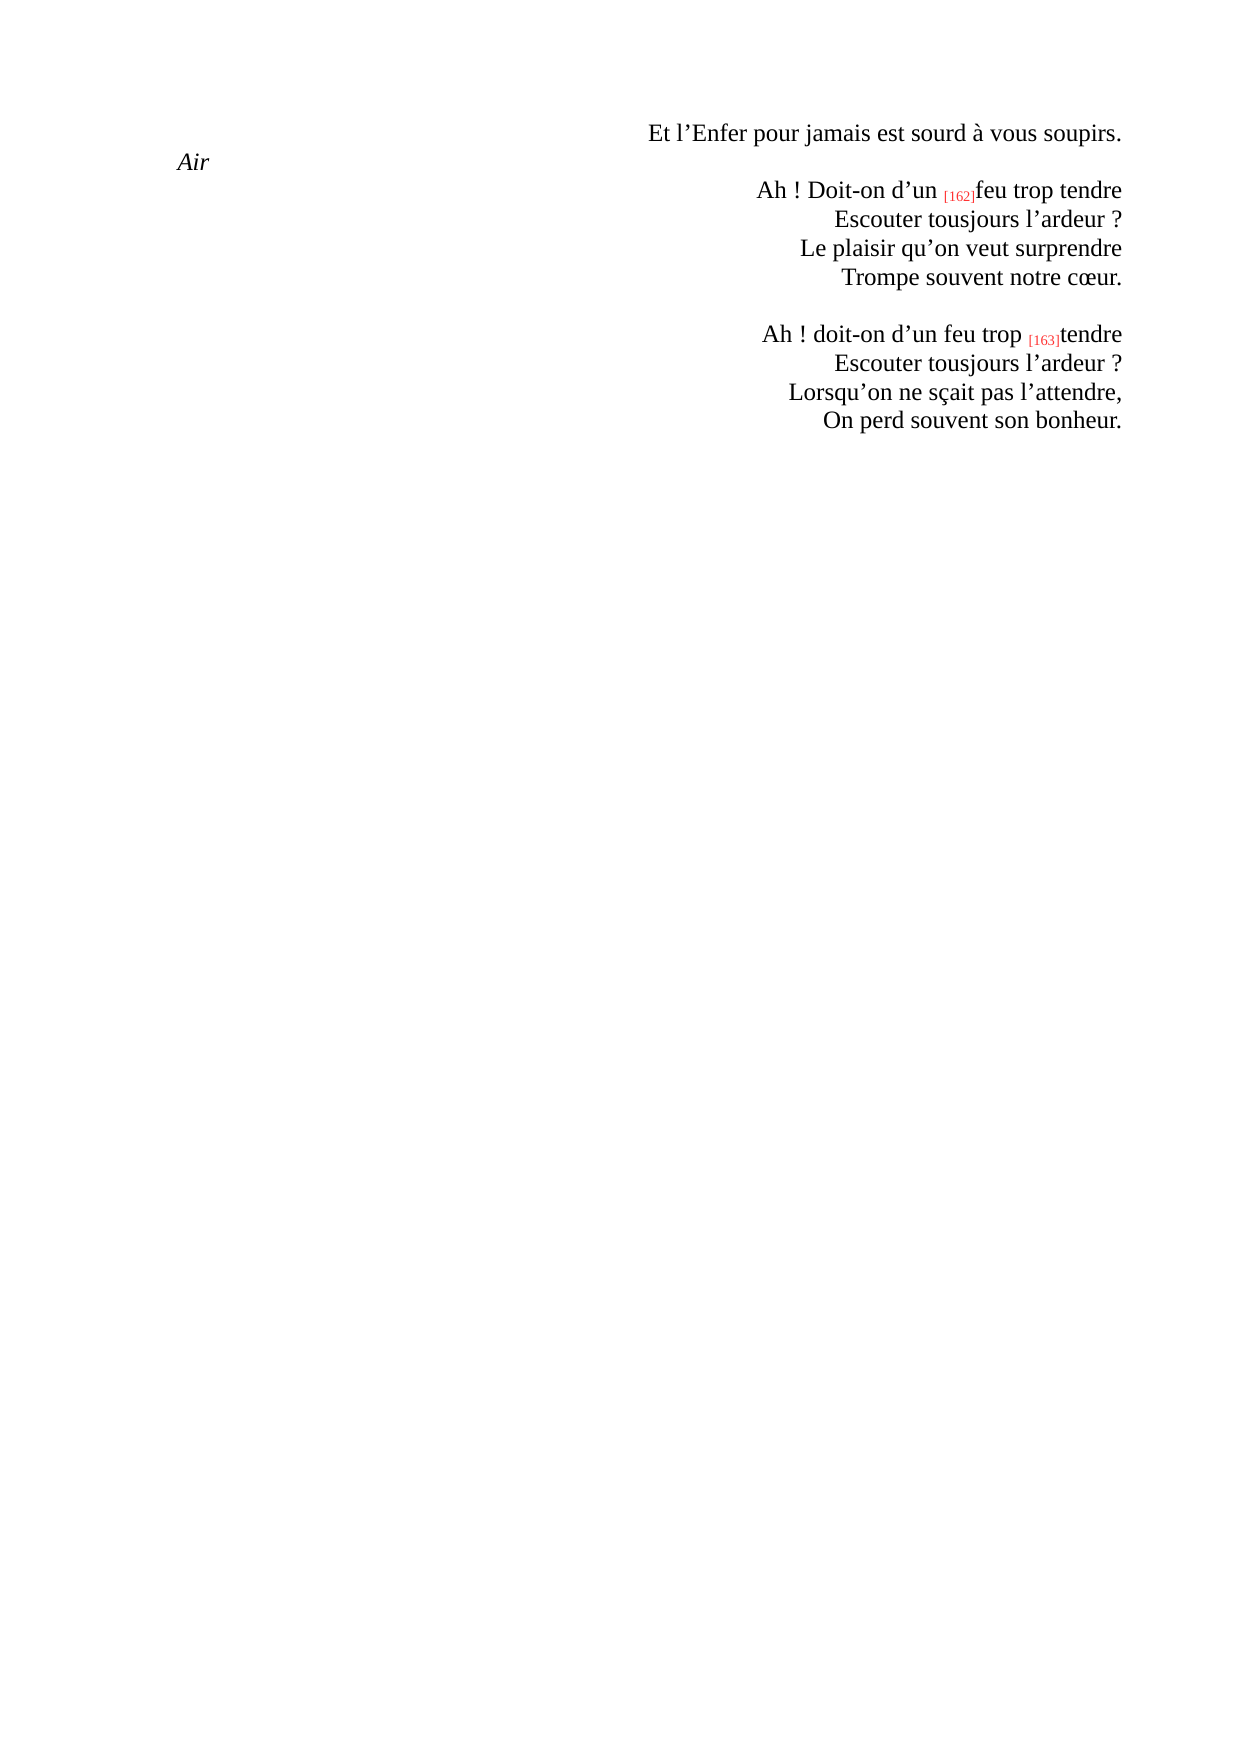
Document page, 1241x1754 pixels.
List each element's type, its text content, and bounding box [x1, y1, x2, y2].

text Air [177, 147, 1063, 176]
text Le plaisir qu’on veut surprendre [118, 233, 1122, 262]
text On perd souvent son bonheur. [118, 406, 1122, 434]
text Lorsqu’on ne sçait pas l’attendre, [118, 377, 1122, 406]
text Ah ! doit-on d’un feu trop [163]tendre [118, 319, 1122, 348]
text Escouter tousjours l’ardeur ? [118, 348, 1122, 377]
text Et l’Enfer pour jamais est sourd à vous soupirs. [118, 118, 1122, 147]
text Escouter tousjours l’ardeur ? [118, 204, 1122, 233]
text Trompe souvent notre cœur. [118, 262, 1122, 291]
text Ah ! Doit-on d’un [162]feu trop tendre [118, 176, 1122, 204]
